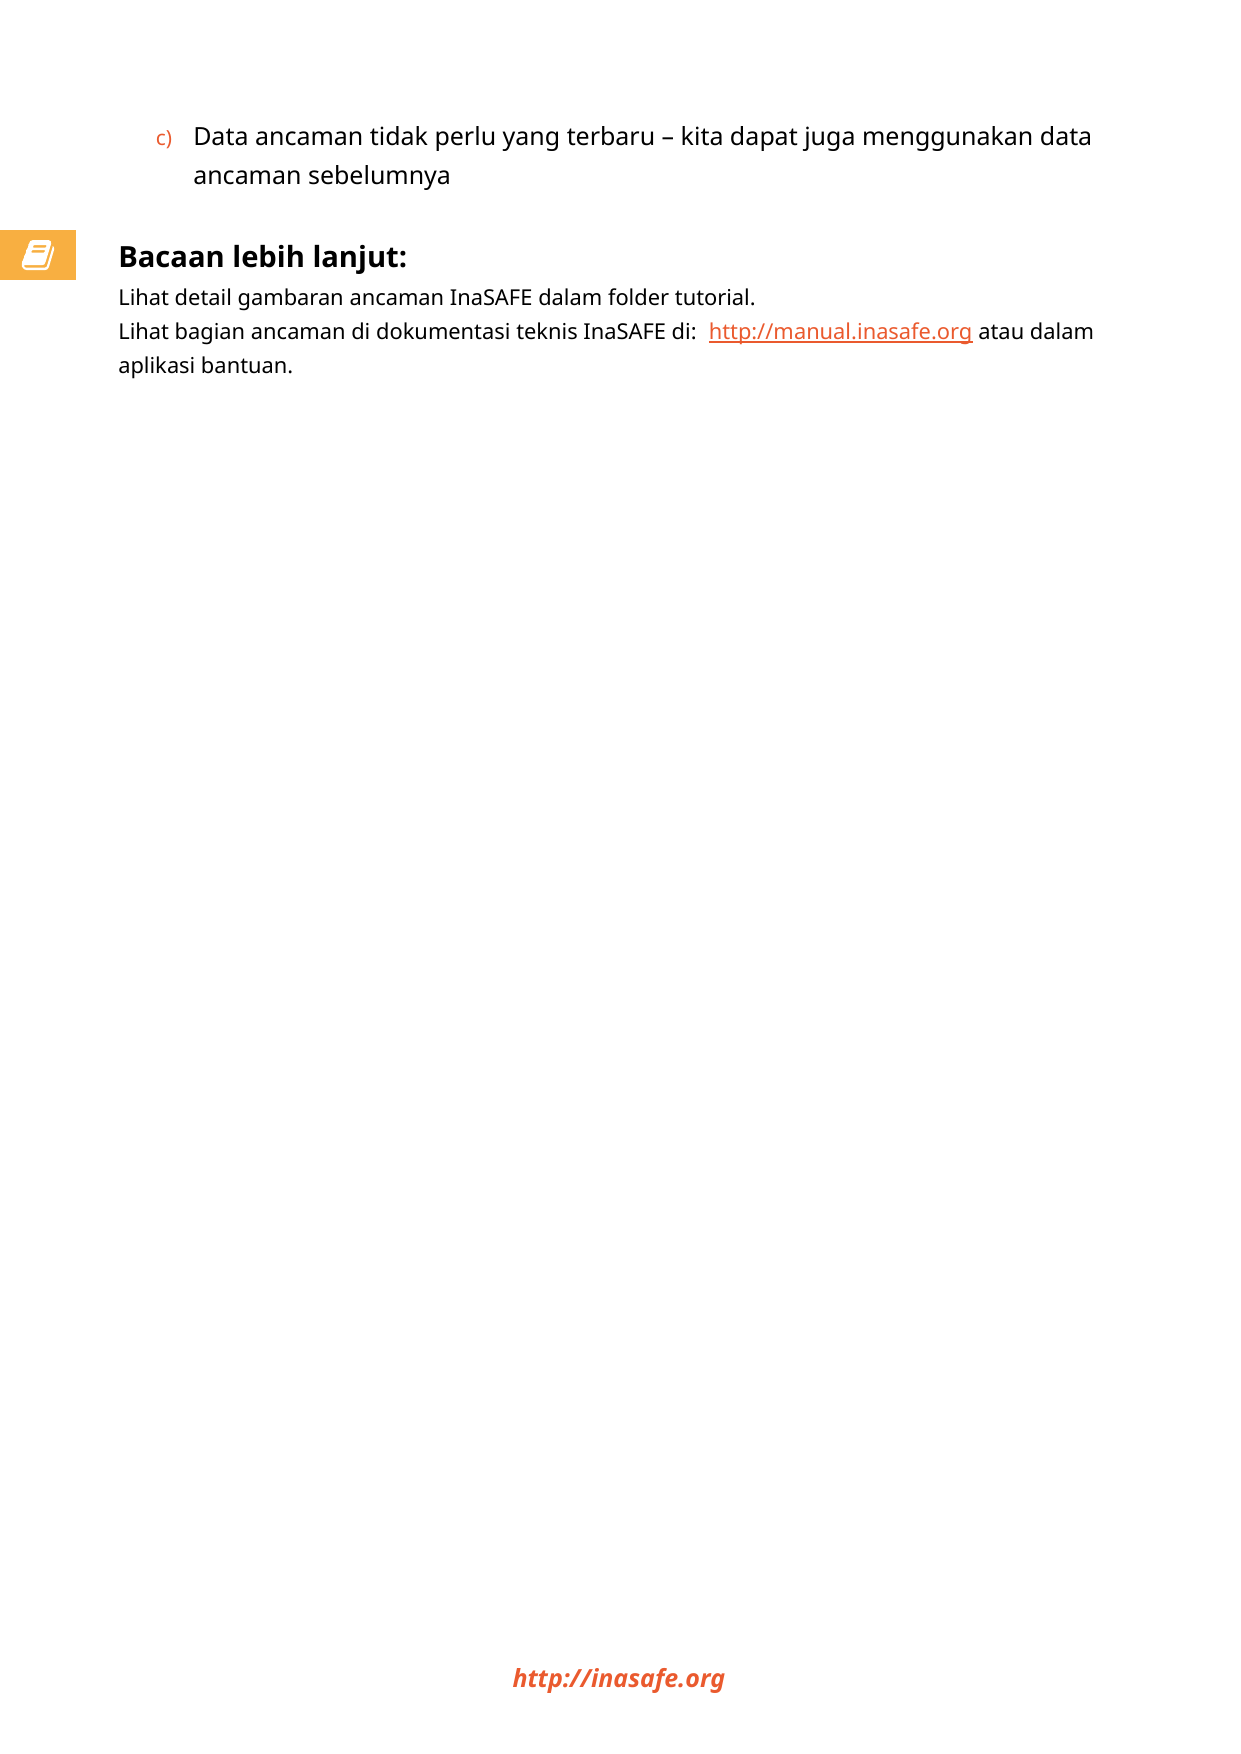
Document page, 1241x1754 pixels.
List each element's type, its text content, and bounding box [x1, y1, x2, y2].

text Bacaan lebih lanjut: [118, 236, 1122, 276]
list Data ancaman tidak perlu yang terbaru – kita dapat juga menggunakan data ancaman sebelumnya [156, 118, 1122, 191]
text Lihat bagian ancaman di dokumentasi teknis InaSAFE di: http://manual.inasafe.org atau dalam aplikasi bantuan. [118, 316, 1122, 380]
text Lihat detail gambaran ancaman InaSAFE dalam folder tutorial. [118, 282, 1122, 312]
